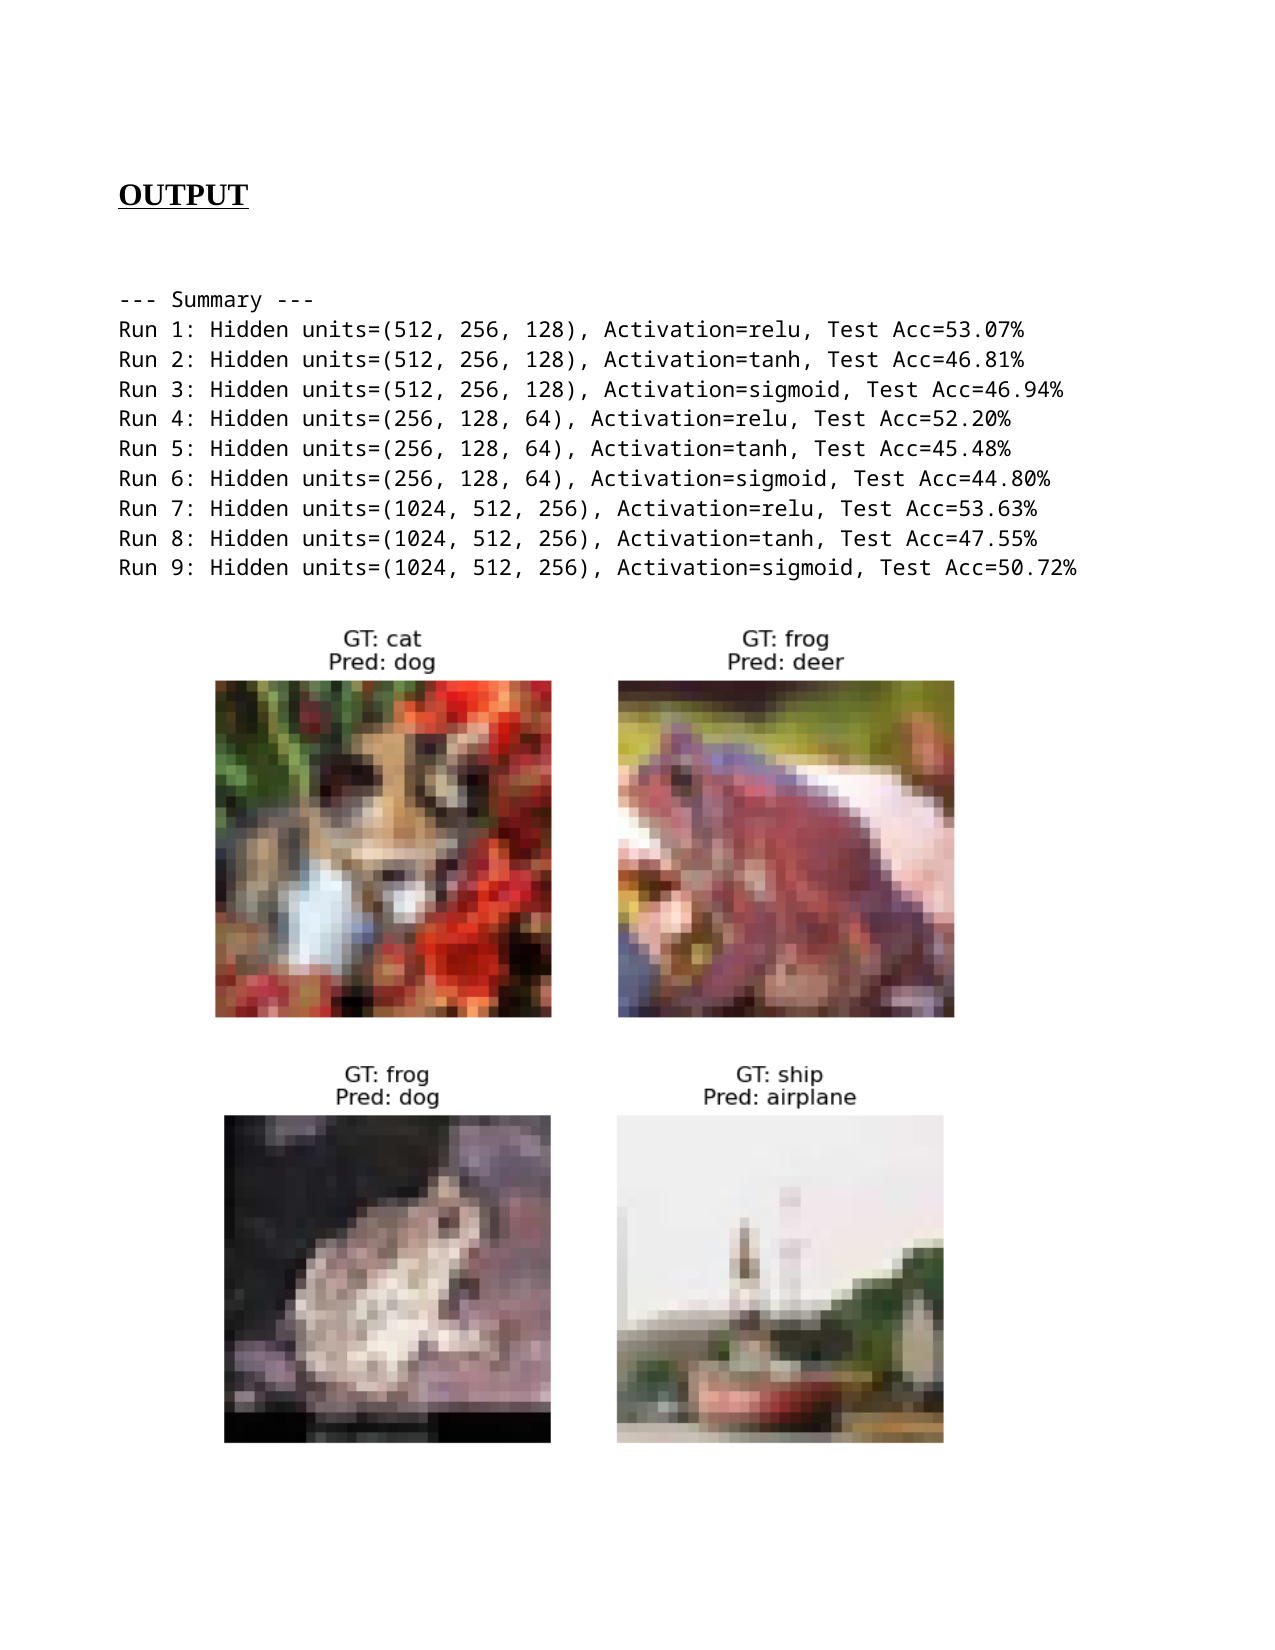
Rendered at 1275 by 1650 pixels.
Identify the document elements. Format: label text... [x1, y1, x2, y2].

text Run 4: Hidden units=(256, 128, 64), Activation=relu, Test Acc=52.20% [118, 403, 1157, 433]
text Run 7: Hidden units=(1024, 512, 256), Activation=relu, Test Acc=53.63% [118, 493, 1157, 522]
text --- Summary --- [118, 284, 1157, 314]
text Run 8: Hidden units=(1024, 512, 256), Activation=tanh, Test Acc=47.55% [118, 522, 1157, 552]
text Run 1: Hidden units=(512, 256, 128), Activation=relu, Test Acc=53.07% [118, 314, 1157, 344]
text Run 5: Hidden units=(256, 128, 64), Activation=tanh, Test Acc=45.48% [118, 433, 1157, 463]
text Run 6: Hidden units=(256, 128, 64), Activation=sigmoid, Test Acc=44.80% [118, 463, 1157, 493]
text Run 3: Hidden units=(512, 256, 128), Activation=sigmoid, Test Acc=46.94% [118, 373, 1157, 403]
text OUTPUT [118, 176, 1157, 212]
text Run 9: Hidden units=(1024, 512, 256), Activation=sigmoid, Test Acc=50.72% [118, 552, 1157, 582]
text Run 2: Hidden units=(512, 256, 128), Activation=tanh, Test Acc=46.81% [118, 344, 1157, 373]
